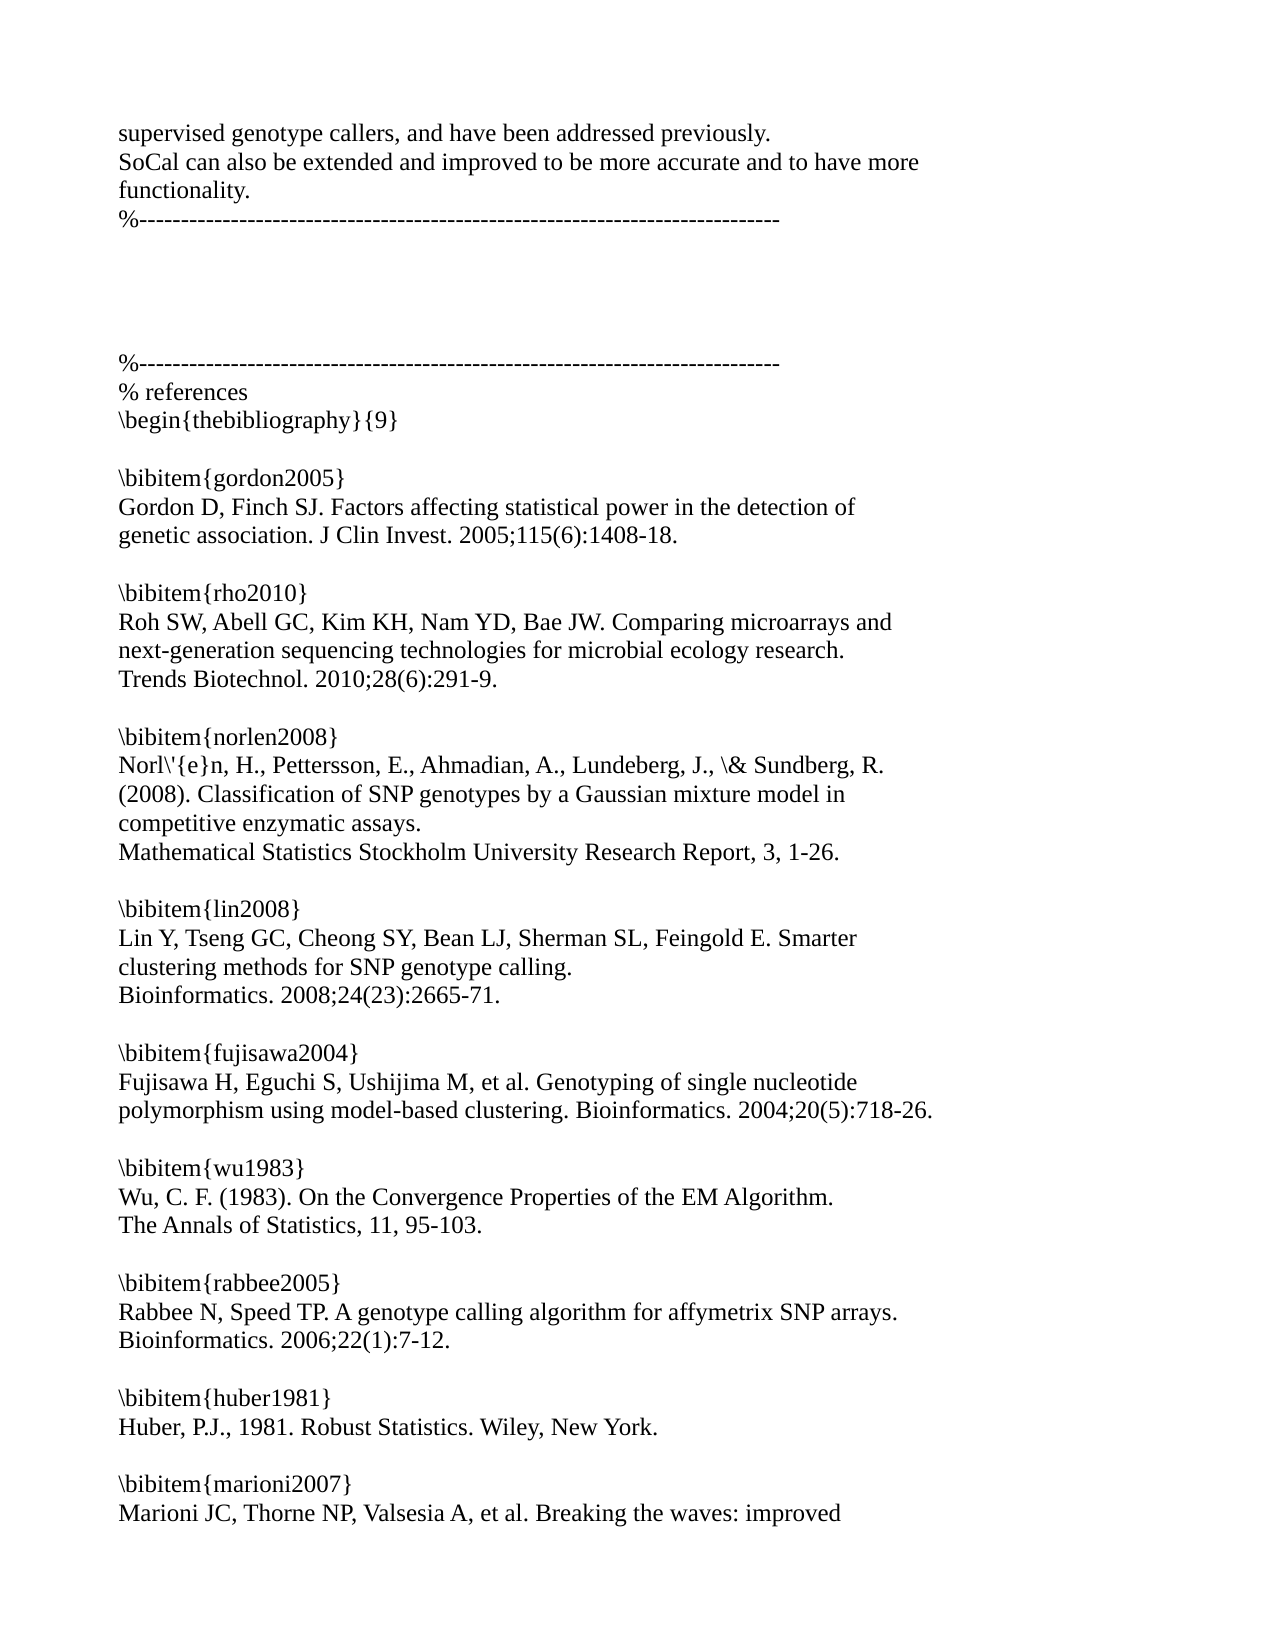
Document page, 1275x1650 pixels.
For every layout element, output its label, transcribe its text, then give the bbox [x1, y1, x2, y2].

text Huber, P.J., 1981. Robust Statistics. Wiley, New York. [118, 1412, 1157, 1441]
text \bibitem{huber1981} [118, 1383, 1157, 1412]
text \bibitem{rabbee2005} [118, 1268, 1157, 1297]
text genetic association. J Clin Invest. 2005;115(6):1408-18. [118, 521, 1157, 549]
text Bioinformatics. 2006;22(1):7-12. [118, 1326, 1157, 1354]
text \bibitem{gordon2005} [118, 463, 1157, 492]
text functionality. [118, 176, 1157, 204]
text %----------------------------------------------------------------------------- [118, 348, 1157, 377]
text Gordon D, Finch SJ. Factors affecting statistical power in the detection of [118, 492, 1157, 521]
text supervised genotype callers, and have been addressed previously. [118, 118, 1157, 147]
text (2008). Classification of SNP genotypes by a Gaussian mixture model in [118, 779, 1157, 808]
text Trends Biotechnol. 2010;28(6):291-9. [118, 664, 1157, 693]
text SoCal can also be extended and improved to be more accurate and to have more [118, 147, 1157, 176]
text Norl\'{e}n, H., Pettersson, E., Ahmadian, A., Lundeberg, J., \& Sundberg, R. [118, 751, 1157, 779]
text \bibitem{fujisawa2004} [118, 1038, 1157, 1067]
text \bibitem{wu1983} [118, 1153, 1157, 1182]
text %----------------------------------------------------------------------------- [118, 204, 1157, 233]
text \bibitem{marioni2007} [118, 1469, 1157, 1498]
text Roh SW, Abell GC, Kim KH, Nam YD, Bae JW. Comparing microarrays and [118, 607, 1157, 636]
text clustering methods for SNP genotype calling. [118, 952, 1157, 981]
text competitive enzymatic assays. [118, 808, 1157, 837]
text \bibitem{lin2008} [118, 894, 1157, 923]
text The Annals of Statistics, 11, 95-103. [118, 1211, 1157, 1239]
text Wu, C. F. (1983). On the Convergence Properties of the EM Algorithm. [118, 1182, 1157, 1211]
text Bioinformatics. 2008;24(23):2665-71. [118, 981, 1157, 1009]
text \bibitem{norlen2008} [118, 722, 1157, 751]
text Mathematical Statistics Stockholm University Research Report, 3, 1-26. [118, 837, 1157, 866]
text Fujisawa H, Eguchi S, Ushijima M, et al. Genotyping of single nucleotide [118, 1067, 1157, 1096]
text \bibitem{rho2010} [118, 578, 1157, 607]
text Lin Y, Tseng GC, Cheong SY, Bean LJ, Sherman SL, Feingold E. Smarter [118, 923, 1157, 952]
text polymorphism using model-based clustering. Bioinformatics. 2004;20(5):718-26. [118, 1096, 1157, 1124]
text Marioni JC, Thorne NP, Valsesia A, et al. Breaking the waves: improved [118, 1498, 1157, 1527]
text % references [118, 377, 1157, 406]
text \begin{thebibliography}{9} [118, 406, 1157, 434]
text next-generation sequencing technologies for microbial ecology research. [118, 636, 1157, 664]
text Rabbee N, Speed TP. A genotype calling algorithm for affymetrix SNP arrays. [118, 1297, 1157, 1326]
